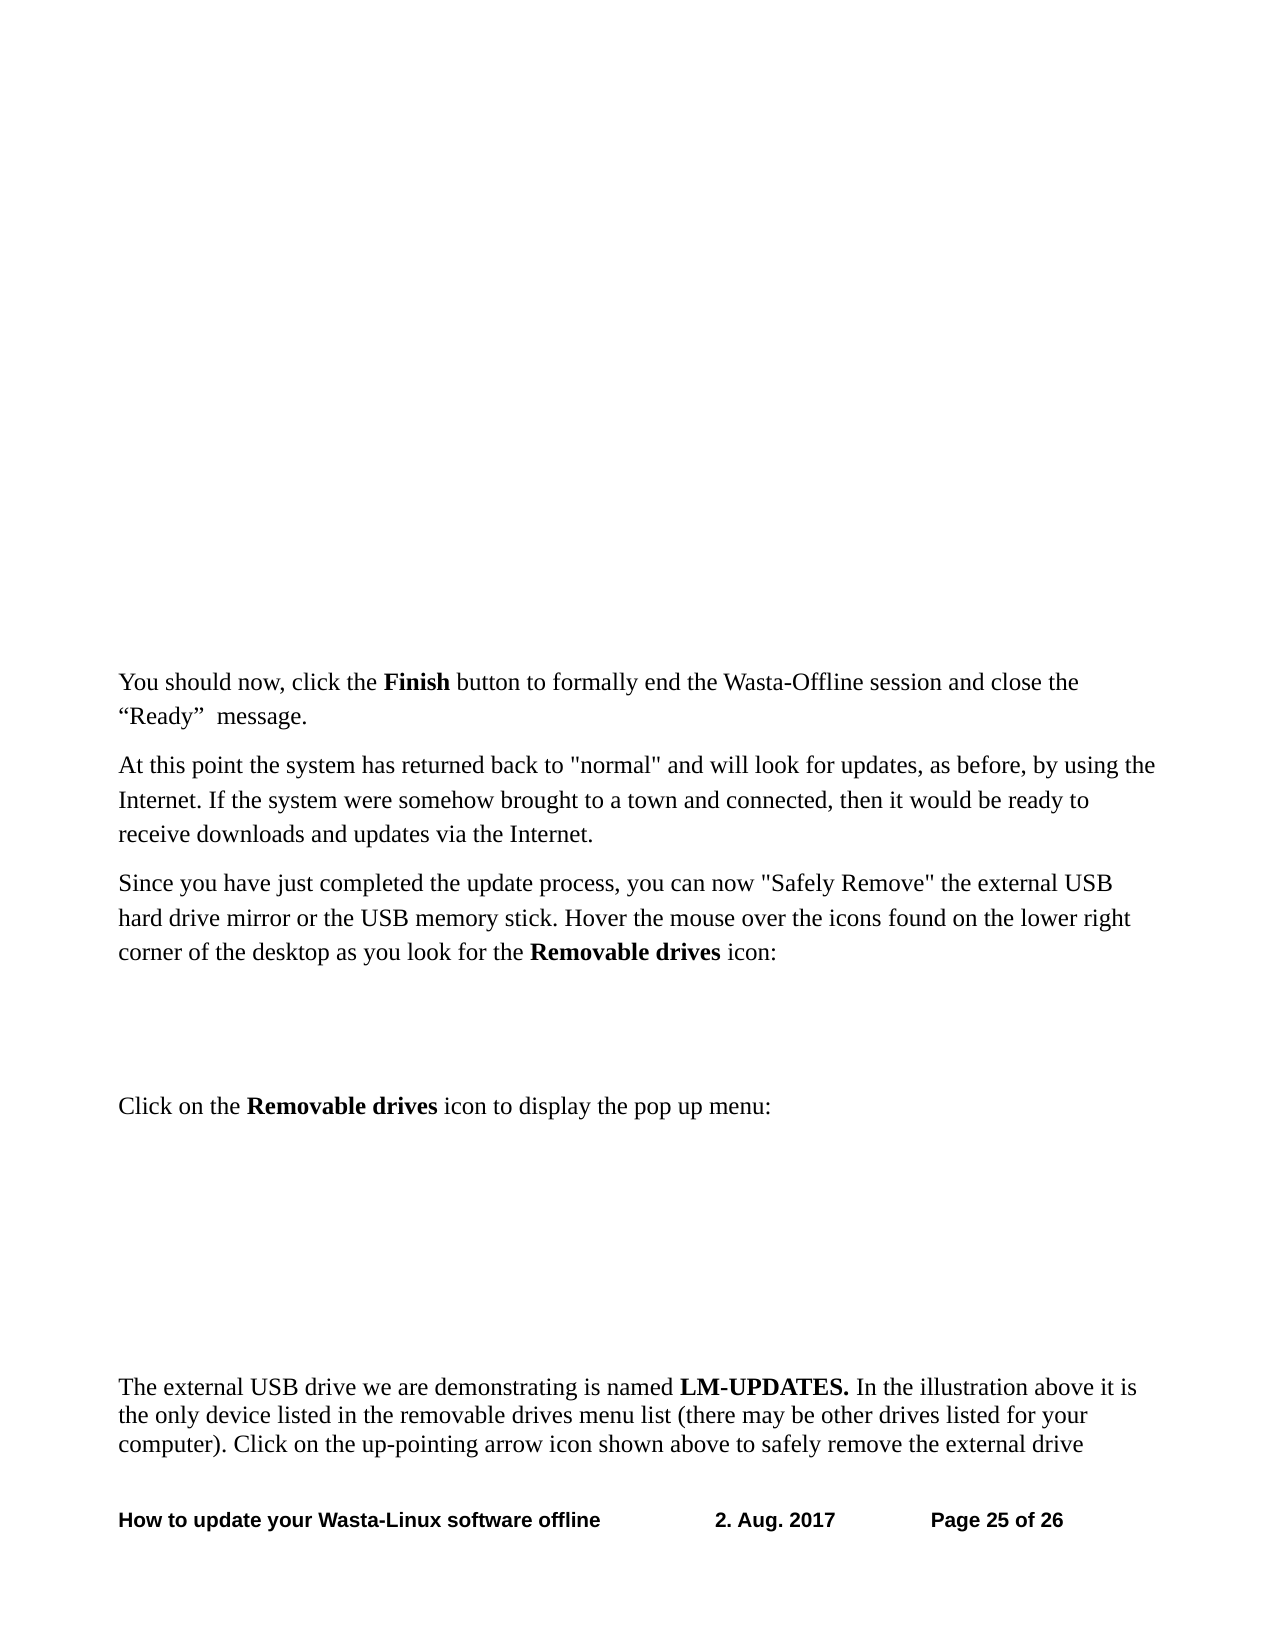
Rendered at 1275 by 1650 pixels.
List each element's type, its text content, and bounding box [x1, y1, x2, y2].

text Click on the Removable drives icon to display the pop up menu: [118, 986, 1157, 1119]
text You should now, click the Finish button to formally end the Wasta-Offline session and close the “Ready” message. [118, 667, 1157, 730]
text Since you have just completed the update process, you can now "Safely Remove" the external USB hard drive mirror or the USB memory stick. Hover the mouse over the icons found on the lower right corner of the desktop as you look for the Removable drives icon: [118, 868, 1157, 966]
text At this point the system has returned back to "normal" and will look for updates, as before, by using the Internet. If the system were somehow brought to a town and connected, then it would be ready to receive downloads and updates via the Internet. [118, 750, 1157, 848]
text The external USB drive we are demonstrating is named LM-UPDATES. In the illustration above it is the only device listed in the removable drives menu list (there may be other drives listed for your computer). Click on the up-pointing arrow icon shown above to safely remove the external drive [118, 1372, 1157, 1458]
